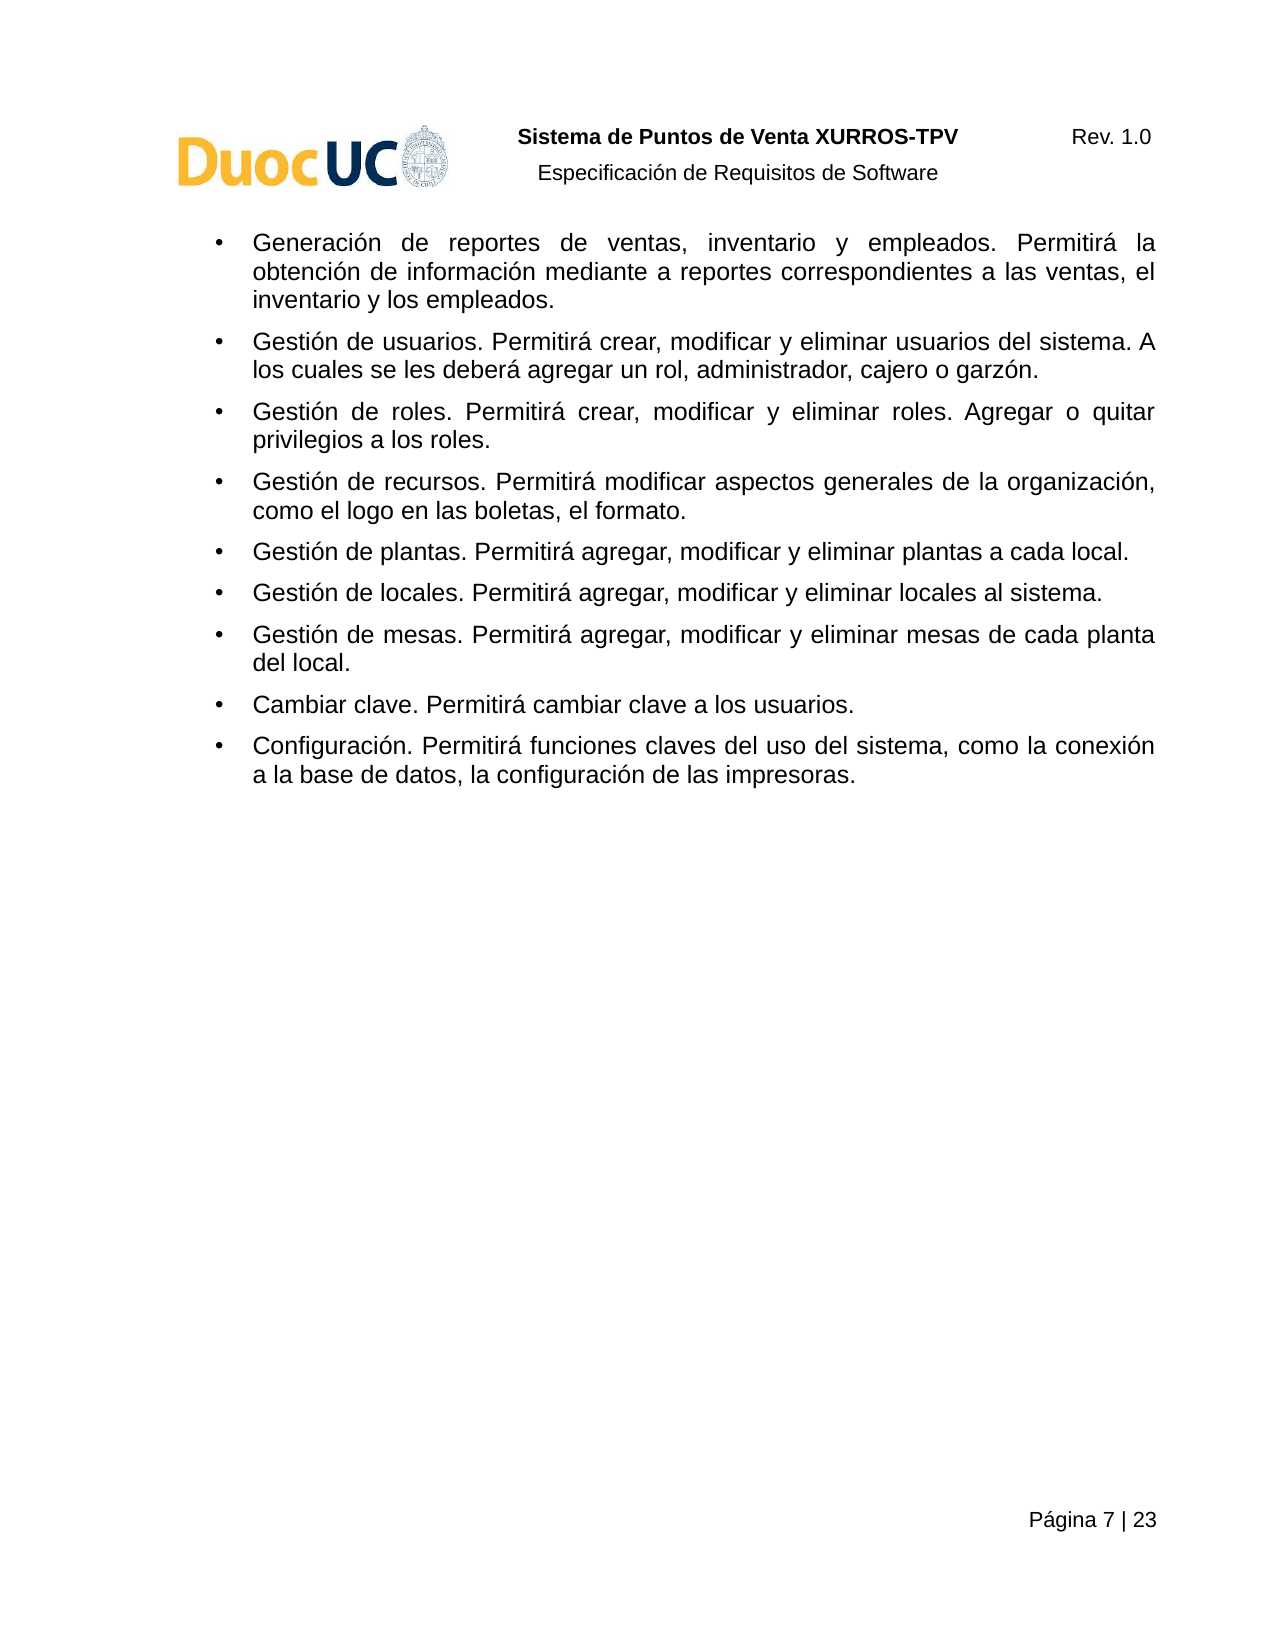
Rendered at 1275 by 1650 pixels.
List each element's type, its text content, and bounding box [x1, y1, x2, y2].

list Gestión de usuarios. Permitirá crear, modificar y eliminar usuarios del sistema. A los cuales se les deberá agregar un rol, administrador, cajero o garzón. [215, 327, 1157, 384]
list Configuración. Permitirá funciones claves del uso del sistema, como la conexión a la base de datos, la configuración de las impresoras. [215, 731, 1157, 789]
list Gestión de mesas. Permitirá agregar, modificar y eliminar mesas de cada planta del local. [215, 619, 1157, 677]
list Gestión de roles. Permitirá crear, modificar y eliminar roles. Agregar o quitar privilegios a los roles. [215, 397, 1157, 454]
picture [178, 125, 449, 187]
list Gestión de locales. Permitirá agregar, modificar y eliminar locales al sistema. [215, 578, 1157, 607]
list Gestión de plantas. Permitirá agregar, modificar y eliminar plantas a cada local. [215, 537, 1157, 566]
list Gestión de recursos. Permitirá modificar aspectos generales de la organización, como el logo en las boletas, el formato. [215, 467, 1157, 524]
list Generación de reportes de ventas, inventario y empleados. Permitirá la obtención de información mediante a reportes correspondientes a las ventas, el inventario y los empleados. [215, 228, 1157, 314]
list Cambiar clave. Permitirá cambiar clave a los usuarios. [215, 690, 1157, 718]
